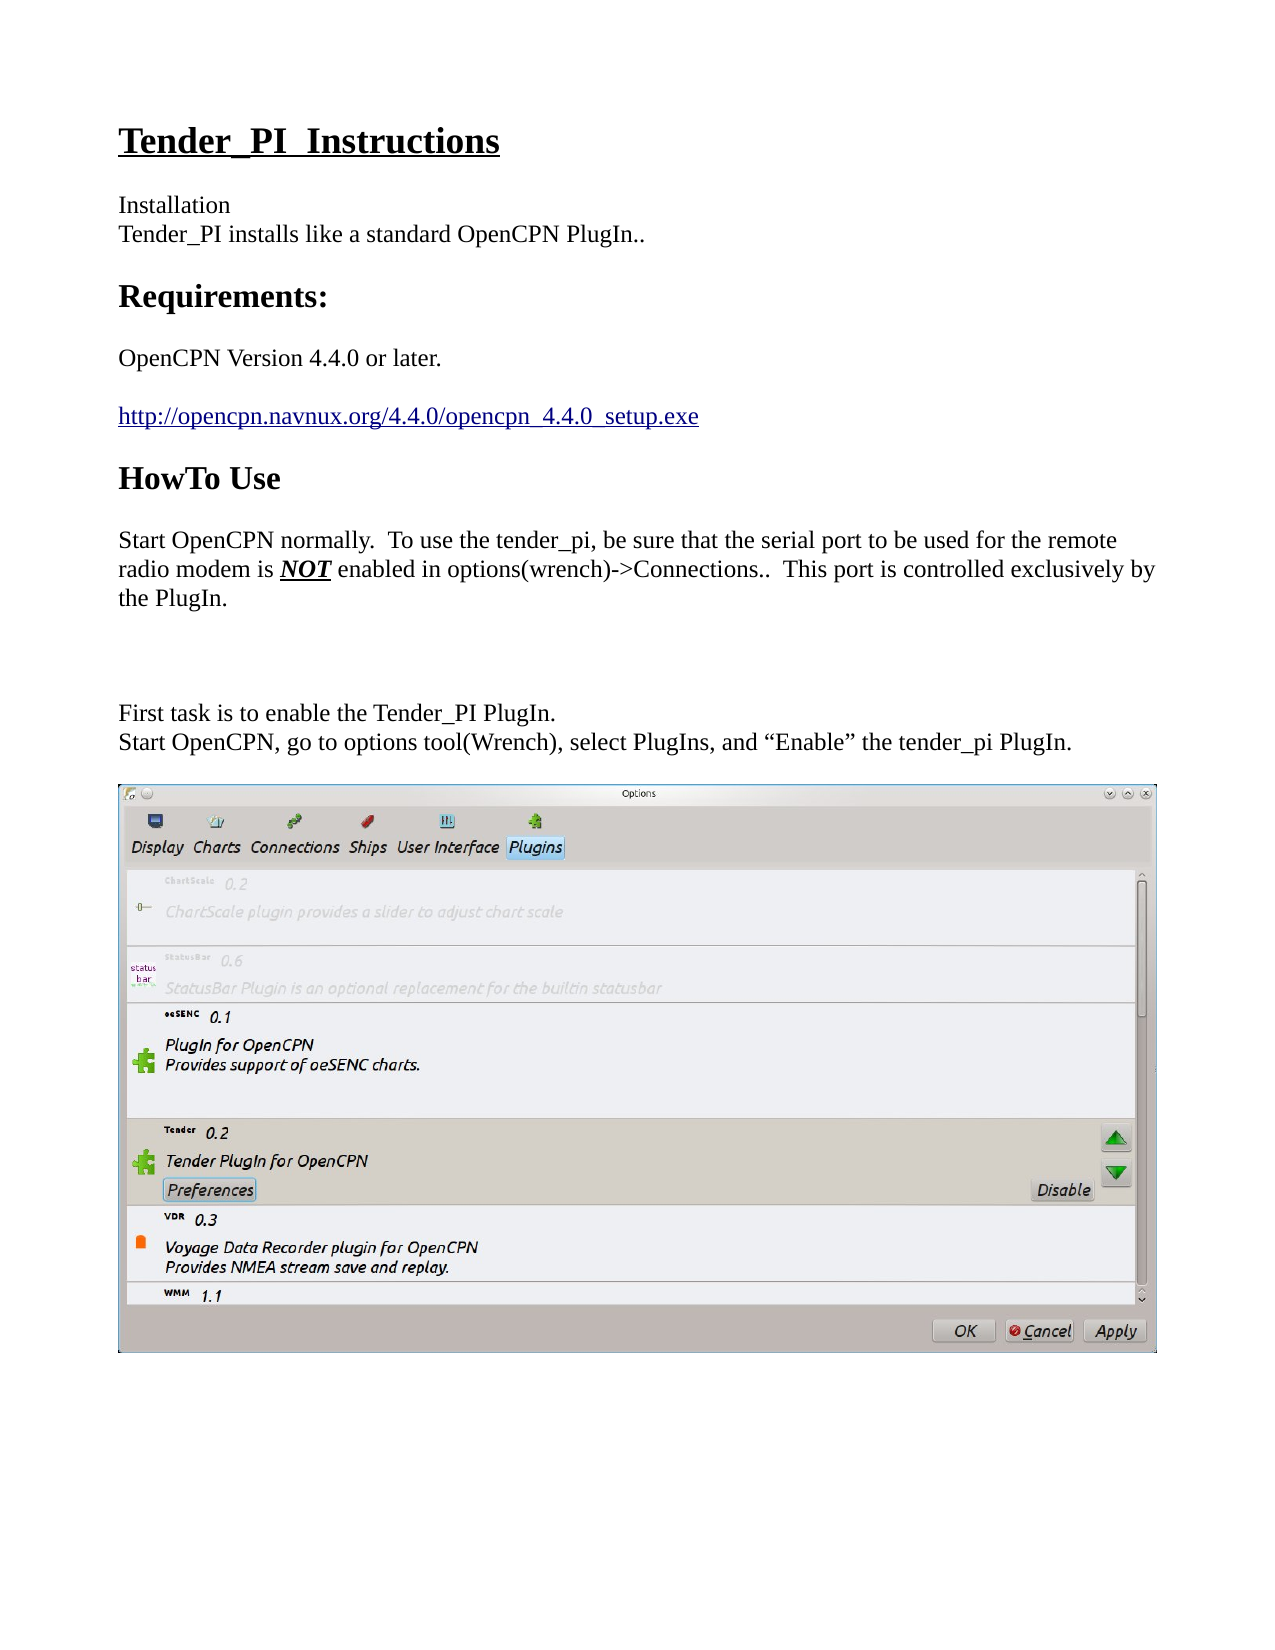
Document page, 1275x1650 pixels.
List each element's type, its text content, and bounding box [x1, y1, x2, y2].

text Tender_PI Instructions [118, 118, 1157, 161]
text Start OpenCPN, go to options tool(Wrench), select PlugIns, and “Enable” the tender_pi PlugIn. [118, 727, 1157, 755]
text Tender_PI installs like a standard OpenCPN PlugIn.. [118, 219, 1157, 247]
text OpenCPN Version 4.4.0 or later. [118, 343, 1157, 372]
text First task is to enable the Tender_PI PlugIn. [118, 698, 1157, 727]
text http://opencpn.navnux.org/4.4.0/opencpn_4.4.0_setup.exe [118, 401, 1157, 429]
text HowTo Use [118, 458, 1157, 497]
text Installation [118, 190, 1157, 219]
text Start OpenCPN normally. To use the tender_pi, be sure that the serial port to be used for the remote radio modem is NOT enabled in options(wrench)->Connections.. This port is controlled exclusively by the PlugIn. [118, 525, 1157, 612]
picture [118, 784, 1157, 1353]
text Requirements: [118, 276, 1157, 314]
